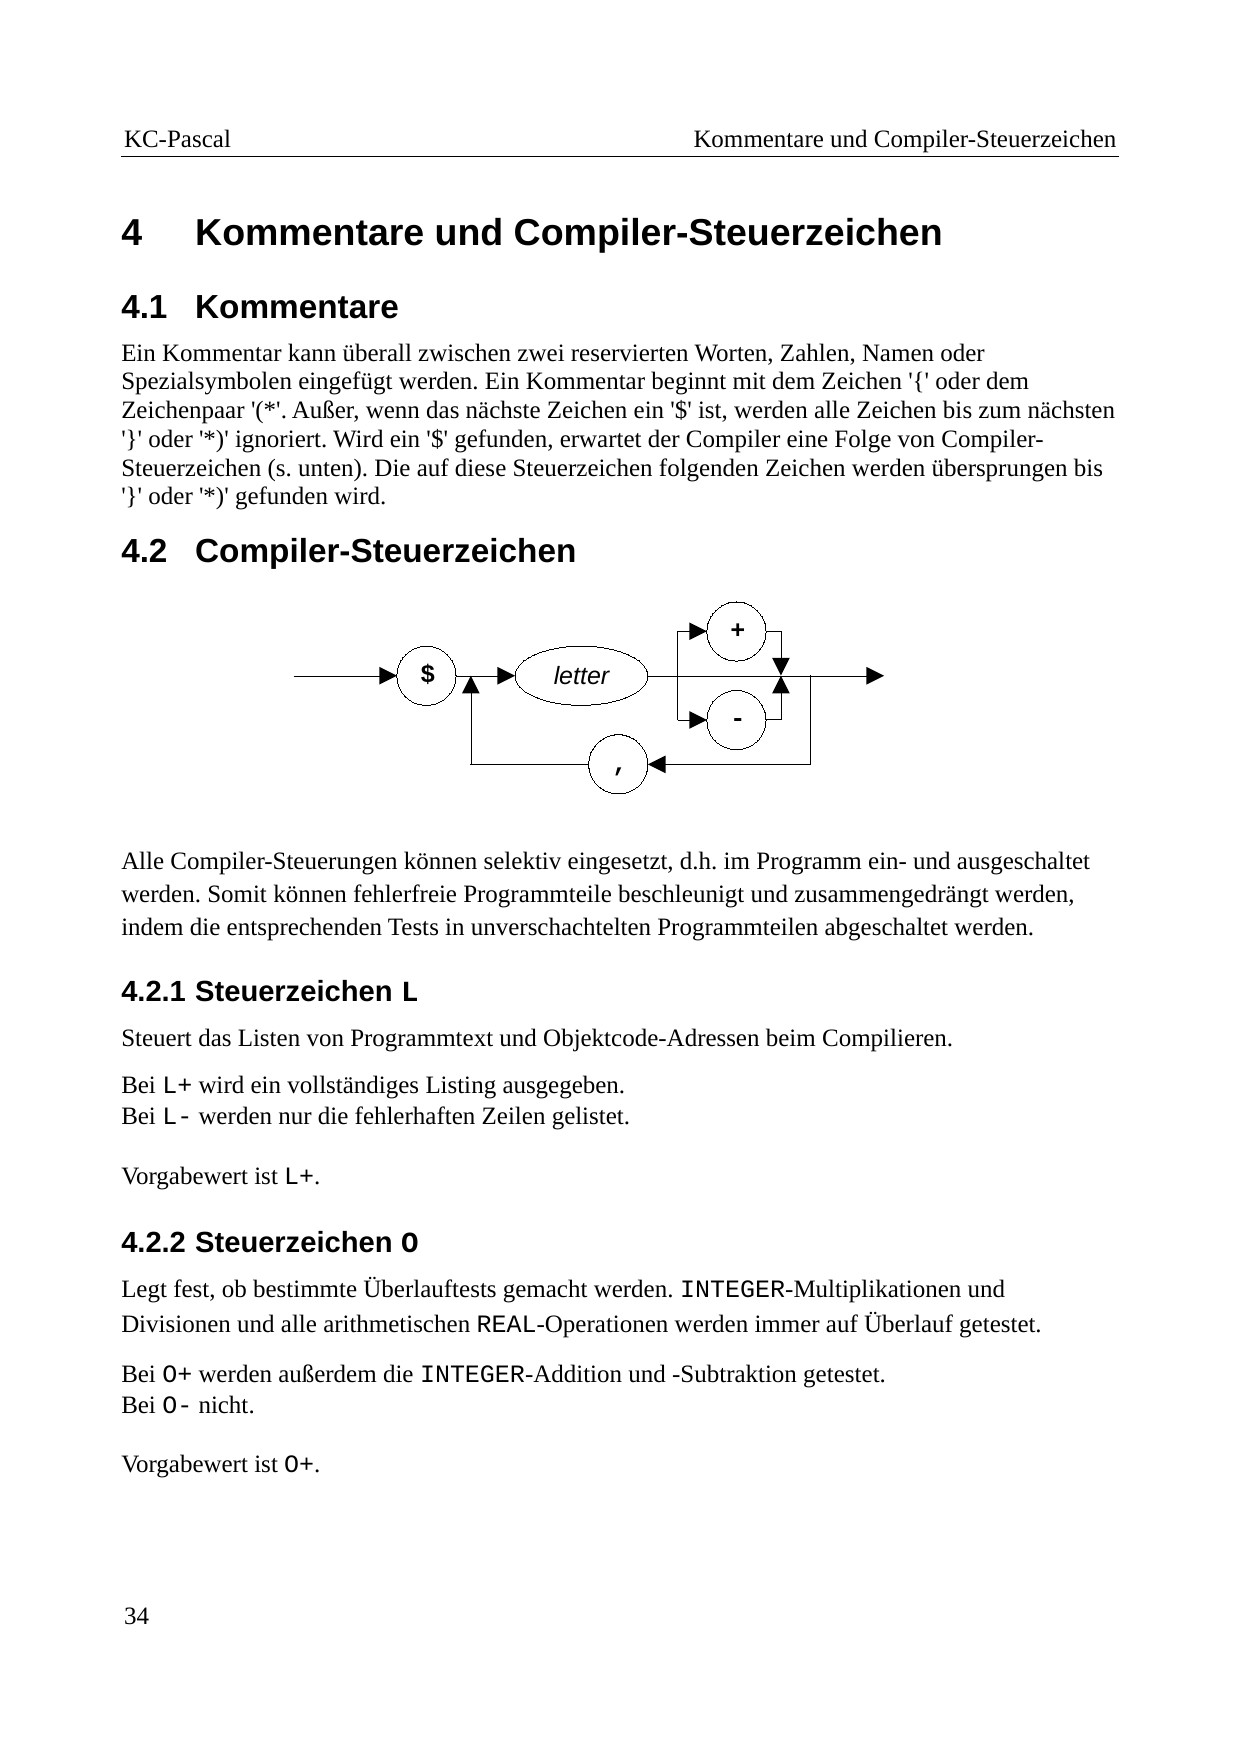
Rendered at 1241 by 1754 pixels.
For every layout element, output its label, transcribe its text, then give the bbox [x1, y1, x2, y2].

subtitle Steuerzeichen L [121, 974, 1119, 1010]
table_cell [121, 1421, 1119, 1449]
text Vorgabewert ist L+. [121, 1161, 1119, 1192]
text Legt fest, ob bestimmte Überlauftests gemacht werden. INTEGER-Multiplikationen und Divisionen und alle arithmetischen REAL-Operationen werden immer auf Überlauf getestet. [121, 1274, 1119, 1340]
table_header Bei L+ wird ein vollständiges Listing ausgegeben. [121, 1070, 1119, 1101]
text Steuert das Listen von Programmtext und Objektcode-Adressen beim Compilieren. [121, 1023, 1119, 1052]
table_cell Bei L- werden nur die fehlerhaften Zeilen gelistet. [121, 1101, 1119, 1132]
subtitle Kommentare und Compiler-Steuerzeichen [121, 210, 1119, 253]
table_cell [121, 1132, 1119, 1161]
subtitle Kommentare [121, 287, 1119, 325]
subtitle Compiler-Steuerzeichen [121, 531, 1119, 569]
table_cell Bei O- nicht. [121, 1390, 1119, 1421]
subtitle Steuerzeichen O [121, 1225, 1119, 1262]
text Ein Kommentar kann überall zwischen zwei reservierten Worten, Zahlen, Namen oder Spezialsymbolen eingefügt werden. Ein Kommentar beginnt mit dem Zeichen '{' oder dem Zeichenpaar '(*'. Außer, wenn das nächste Zeichen ein '$' ist, werden alle Zeichen bis zum nächsten '}' oder '*)' ignoriert. Wird ein '$' gefunden, erwartet der Compiler eine Folge von Compiler-Steuerzeichen (s. unten). Die auf diese Steuerzeichen folgenden Zeichen werden übersprungen bis '}' oder '*)' gefunden wird. [121, 338, 1119, 510]
text Vorgabewert ist O+. [121, 1449, 1119, 1480]
table_header Bei O+ werden außerdem die INTEGER-Addition und -Subtraktion getestet. [121, 1359, 1119, 1390]
text Alle Compiler-Steuerungen können selektiv eingesetzt, d.h. im Programm ein- und ausgeschaltet werden. Somit können fehlerfreie Programmteile beschleunigt und zusammengedrängt werden, indem die entsprechenden Tests in unverschachtelten Programmteilen abgeschaltet werden. [121, 846, 1119, 941]
